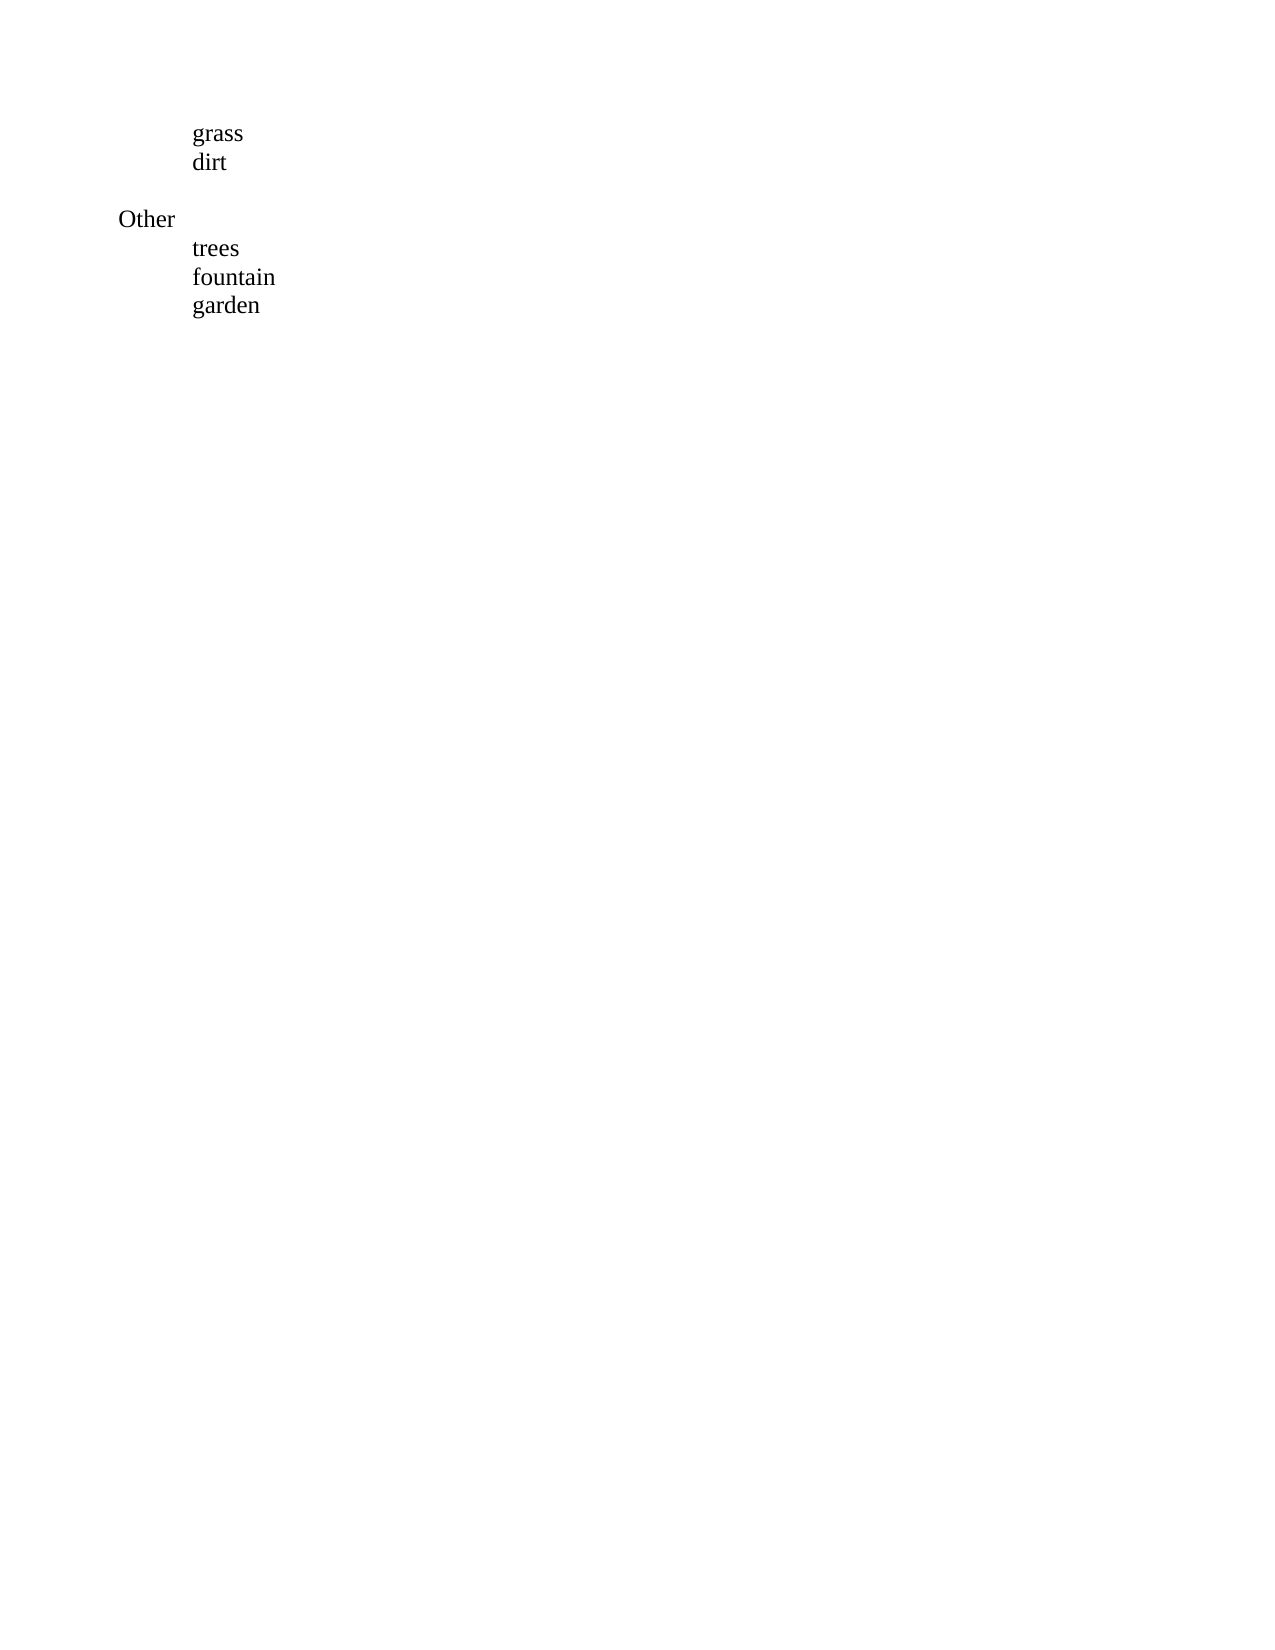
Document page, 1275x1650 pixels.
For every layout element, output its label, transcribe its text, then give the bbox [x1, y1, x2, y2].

text fountain [118, 262, 1157, 291]
text trees [118, 233, 1157, 262]
text dirt [118, 147, 1157, 176]
text Other [118, 204, 1157, 233]
text garden [118, 291, 1157, 319]
text grass [118, 118, 1157, 147]
